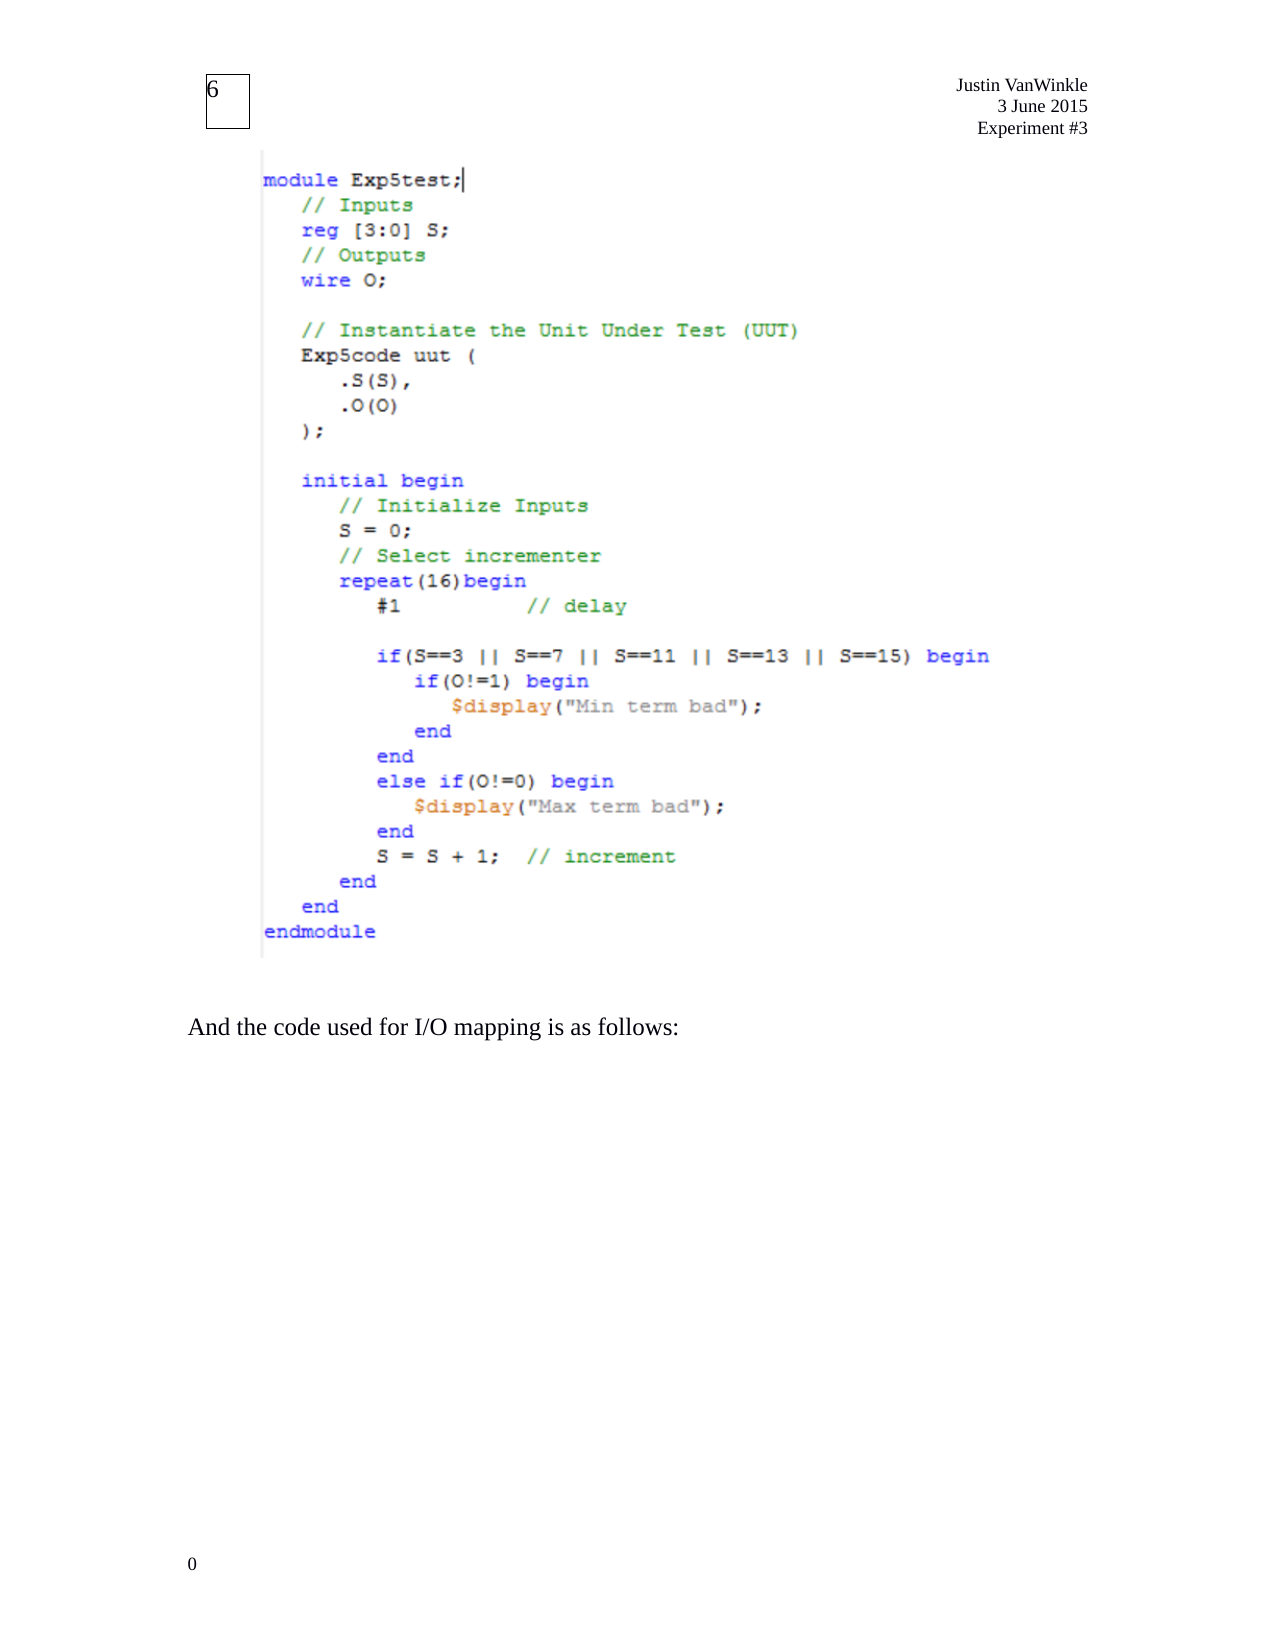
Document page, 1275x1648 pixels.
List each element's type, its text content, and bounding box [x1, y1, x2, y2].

picture [260, 150, 1015, 958]
text And the code used for I/O mapping is as follows: [187, 1012, 1088, 1041]
